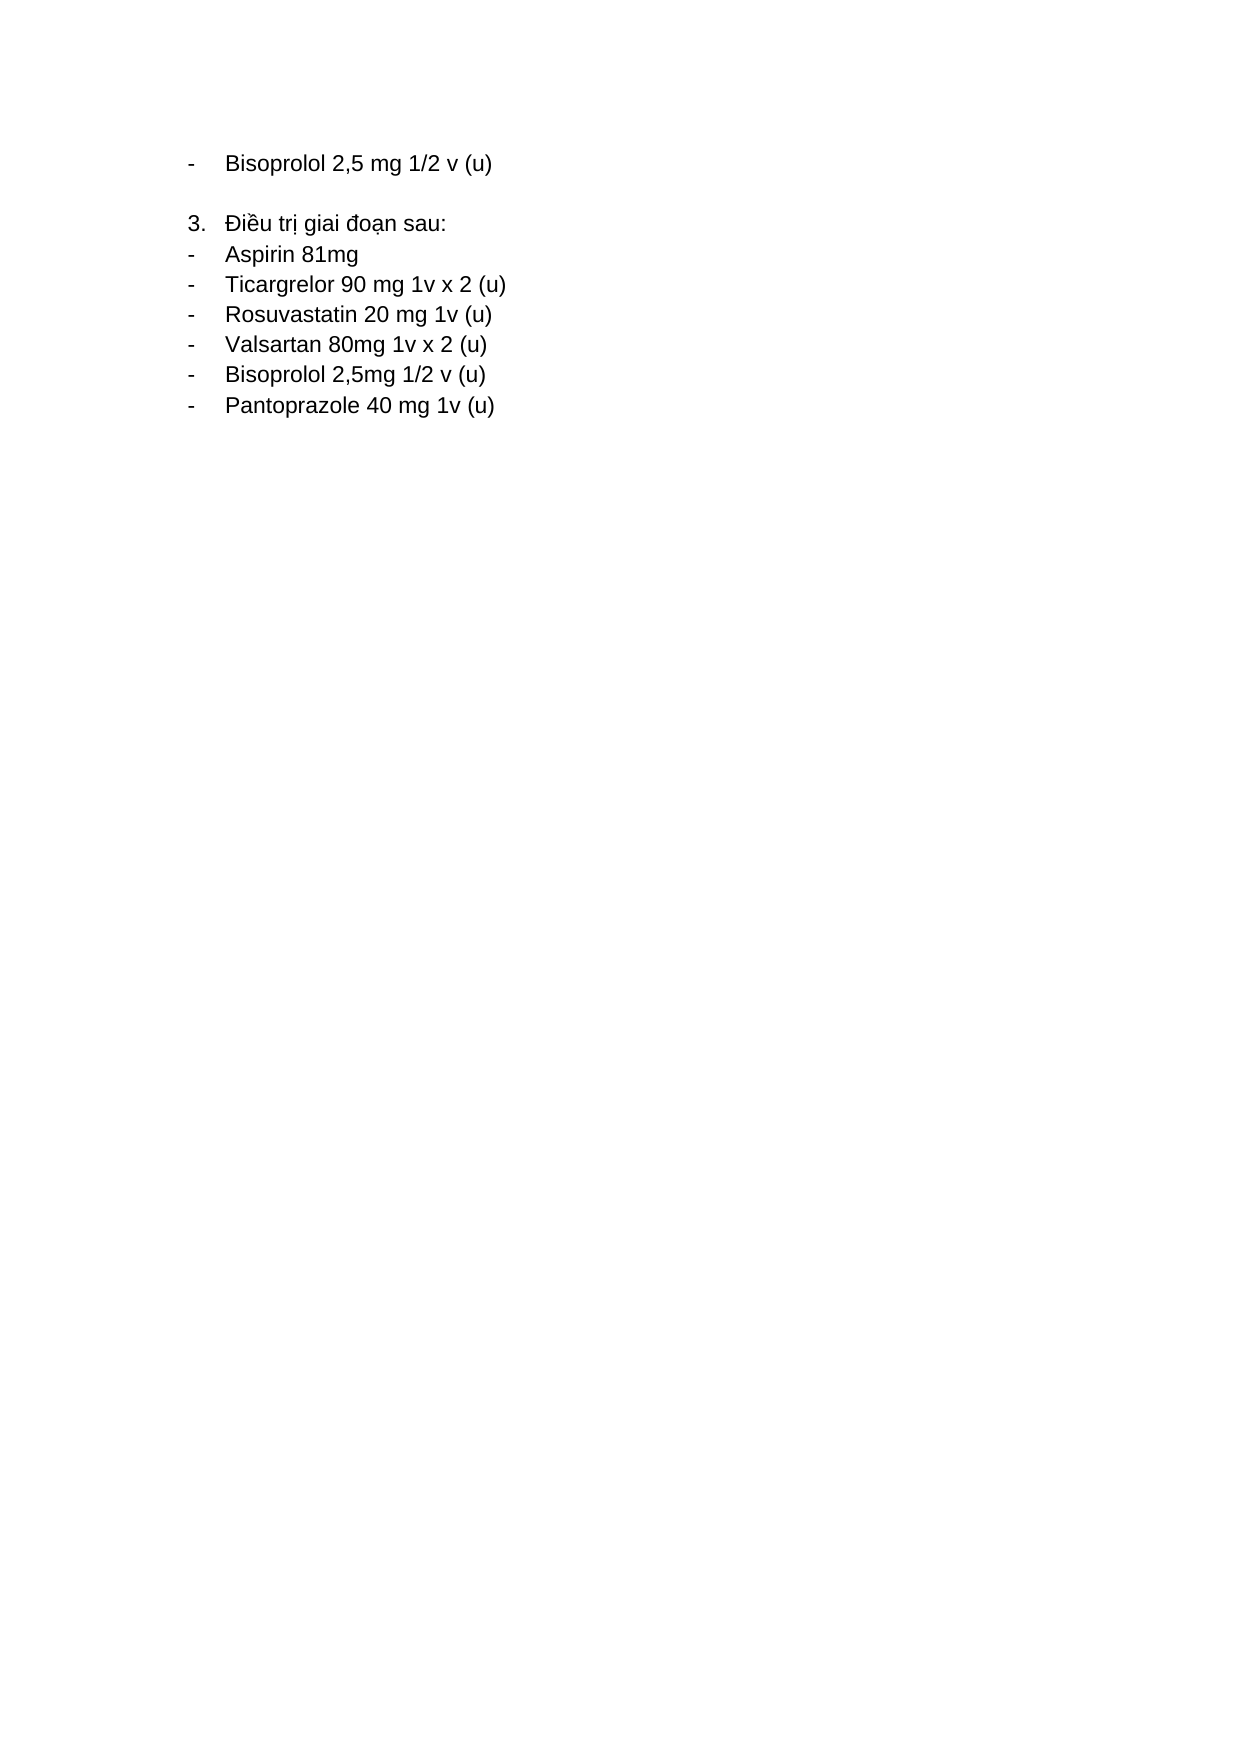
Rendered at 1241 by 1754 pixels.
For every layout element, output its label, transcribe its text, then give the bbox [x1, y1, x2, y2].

list Bisoprolol 2,5mg 1/2 v (u) [187, 361, 1090, 388]
list Rosuvastatin 20 mg 1v (u) [187, 301, 1090, 327]
list Aspirin 81mg [187, 241, 1090, 267]
list Ticargrelor 90 mg 1v x 2 (u) [187, 271, 1090, 297]
list Valsartan 80mg 1v x 2 (u) [187, 331, 1090, 358]
list Điều trị giai đoạn sau: [187, 210, 1090, 237]
list Pantoprazole 40 mg 1v (u) [187, 392, 1090, 418]
list Bisoprolol 2,5 mg 1/2 v (u) [187, 150, 1090, 176]
